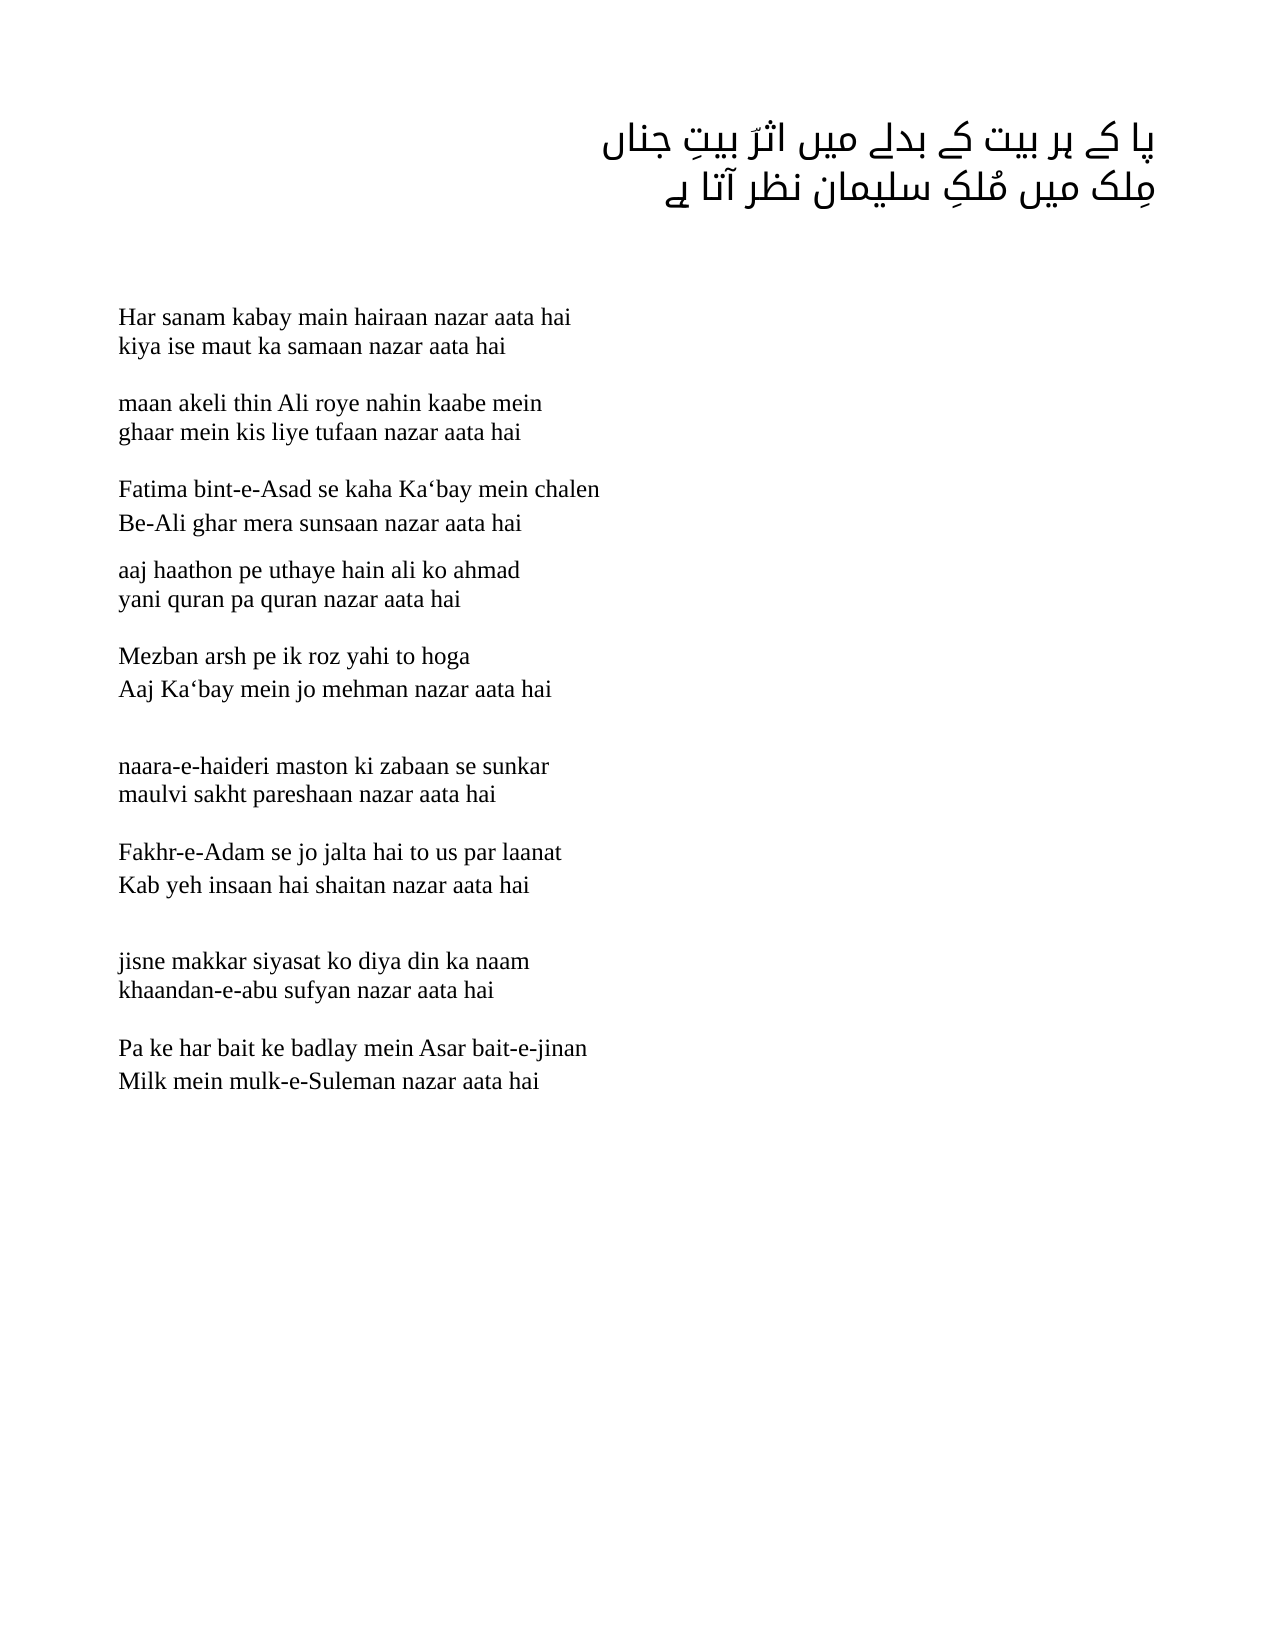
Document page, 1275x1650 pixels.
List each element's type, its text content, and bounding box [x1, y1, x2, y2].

text kiya ise maut ka samaan nazar aata hai [118, 331, 1157, 359]
text Fakhr-e-Adam se jo jalta hai to us par laanat Kab yeh insaan hai shaitan nazar aata hai [118, 837, 1157, 899]
text naara-e-haideri maston ki zabaan se sunkar [118, 751, 1157, 779]
text jisne makkar siyasat ko diya din ka naam [118, 946, 1157, 975]
text aaj haathon pe uthaye hain ali ko ahmad [118, 555, 1157, 584]
text ghaar mein kis liye tufaan nazar aata hai [118, 417, 1157, 446]
text khaandan-e-abu sufyan nazar aata hai [118, 975, 1157, 1004]
text پا کے ہر بیت کے بدلے میں اثرؔ بیتِ جناں [118, 118, 1157, 167]
text Har sanam kabay main hairaan nazar aata hai [118, 302, 1157, 331]
text maulvi sakht pareshaan nazar aata hai [118, 779, 1157, 808]
text yani quran pa quran nazar aata hai [118, 584, 1157, 613]
text maan akeli thin Ali roye nahin kaabe mein [118, 388, 1157, 417]
text Mezban arsh pe ik roz yahi to hoga Aaj Ka‘bay mein jo mehman nazar aata hai [118, 641, 1157, 703]
text Fatima bint-e-Asad se kaha Ka‘bay mein chalen Be-Ali ghar mera sunsaan nazar aata hai [118, 474, 1157, 536]
text مِلک میں مُلکِ سلیمان نظر آتا ہے [118, 167, 1157, 216]
text Pa ke har bait ke badlay mein Asar bait-e-jinan Milk mein mulk-e-Suleman nazar aata hai [118, 1033, 1157, 1094]
